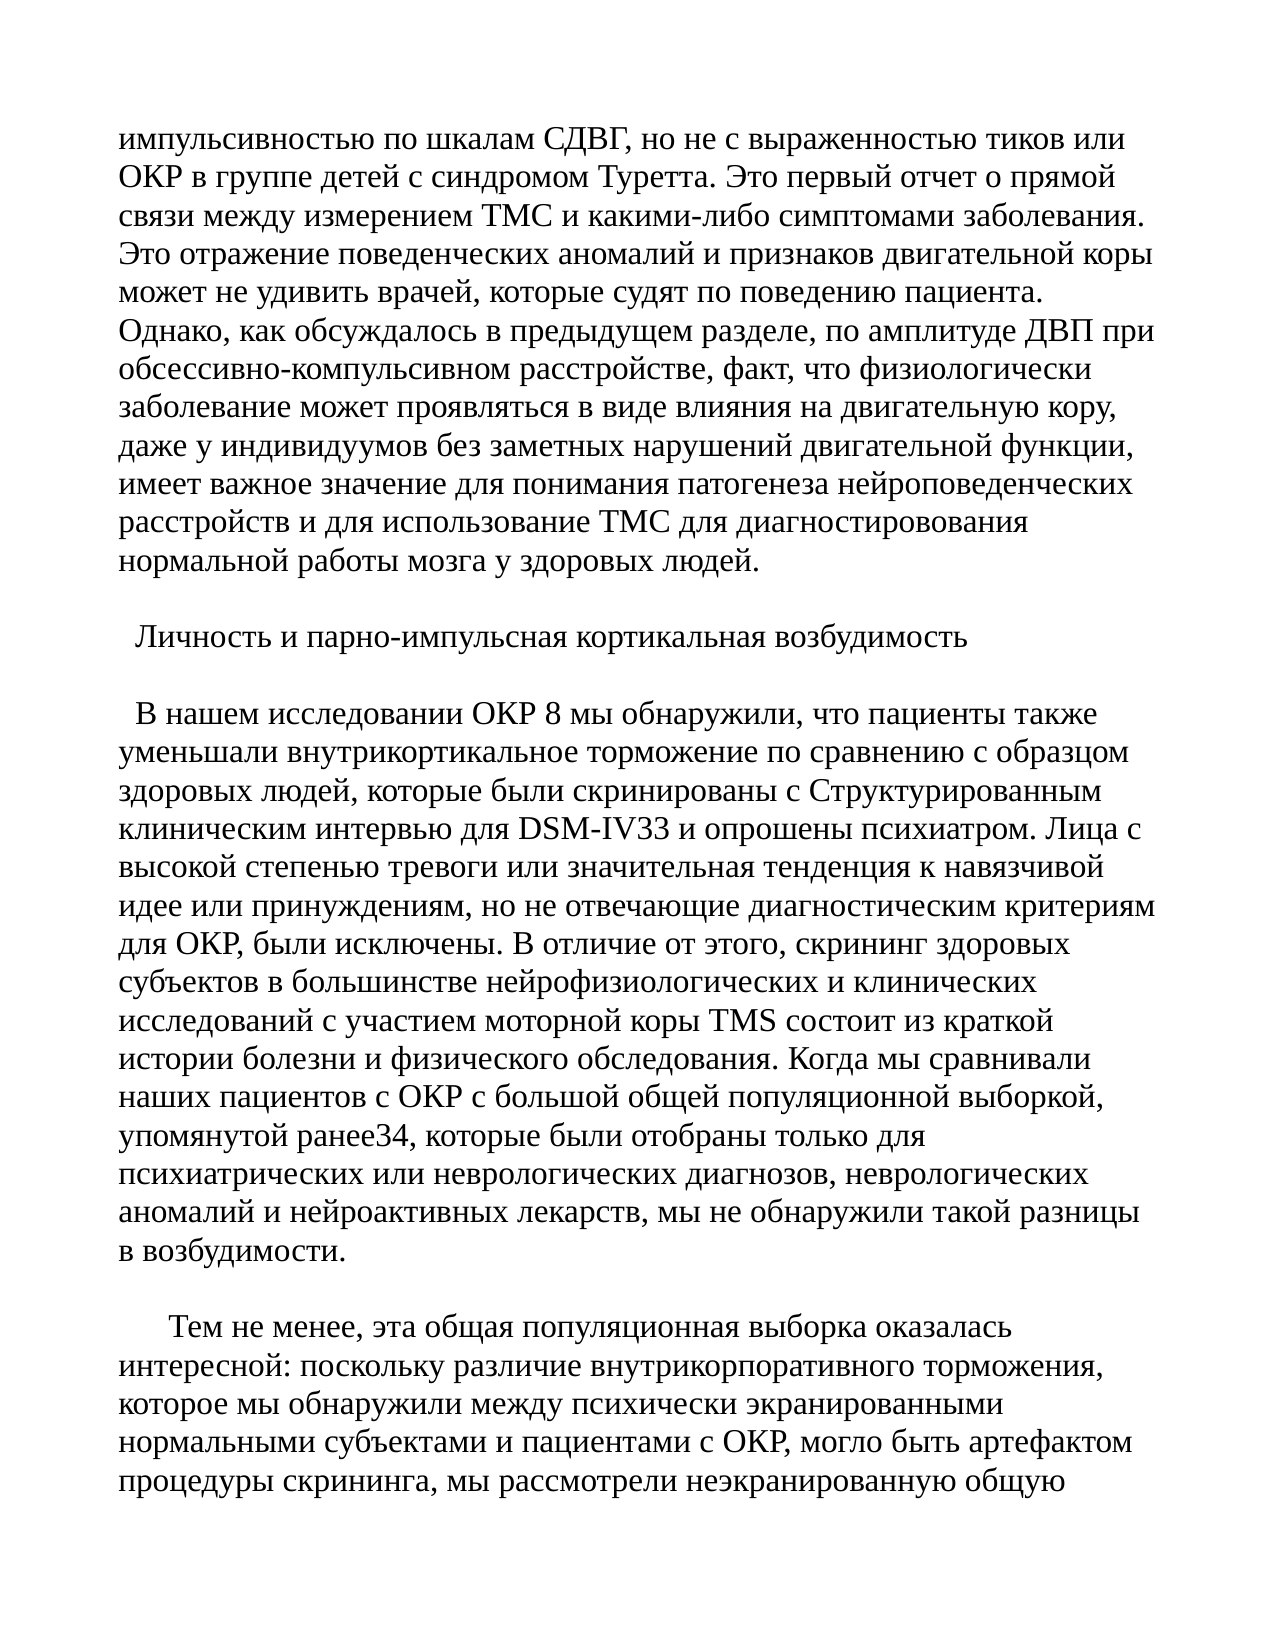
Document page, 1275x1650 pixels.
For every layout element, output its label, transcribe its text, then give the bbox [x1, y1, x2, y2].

text Личность и парно-импульсная кортикальная возбудимость [118, 616, 1157, 655]
text импульсивностью по шкалам СДВГ, но не с выраженностью тиков или ОКР в группе детей с синдромом Туретта. Это первый отчет о прямой связи между измерением ТМС и какими-либо симптомами заболевания. Это отражение поведенческих аномалий и признаков двигательной коры может не удивить врачей, которые судят по поведению пациента. Однако, как обсуждалось в предыдущем разделе, по амплитуде ДВП при обсессивно-компульсивном расстройстве, факт, что физиологически заболевание может проявляться в виде влияния на двигательную кору, даже у индивидуумов без заметных нарушений двигательной функции, имеет важное значение для понимания патогенеза нейроповеденческих расстройств и для использование ТМС для диагностировования нормальной работы мозга у здоровых людей. [118, 118, 1157, 578]
text Тем не менее, эта общая популяционная выборка оказалась интересной: поскольку различие внутрикорпоративного торможения, которое мы обнаружили между психически экранированными нормальными субъектами и пациентами с ОКР, могло быть артефактом процедуры скрининга, мы рассмотрели неэкранированную общую [118, 1306, 1157, 1498]
text В нашем исследовании ОКР 8 мы обнаружили, что пациенты также уменьшали внутрикортикальное торможение по сравнению с образцом здоровых людей, которые были скринированы с Структурированным клиническим интервью для DSM-IV33 и опрошены психиатром. Лица с высокой степенью тревоги или значительная тенденция к навязчивой идее или принуждениям, но не отвечающие диагностическим критериям для ОКР, были исключены. В отличие от этого, скрининг здоровых субъектов в большинстве нейрофизиологических и клинических исследований с участием моторной коры TMS состоит из краткой истории болезни и физического обследования. Когда мы сравнивали наших пациентов с ОКР с большой общей популяционной выборкой, упомянутой ранее34, которые были отобраны только для психиатрических или неврологических диагнозов, неврологических аномалий и нейроактивных лекарств, мы не обнаружили такой разницы в возбудимости. [118, 693, 1157, 1268]
